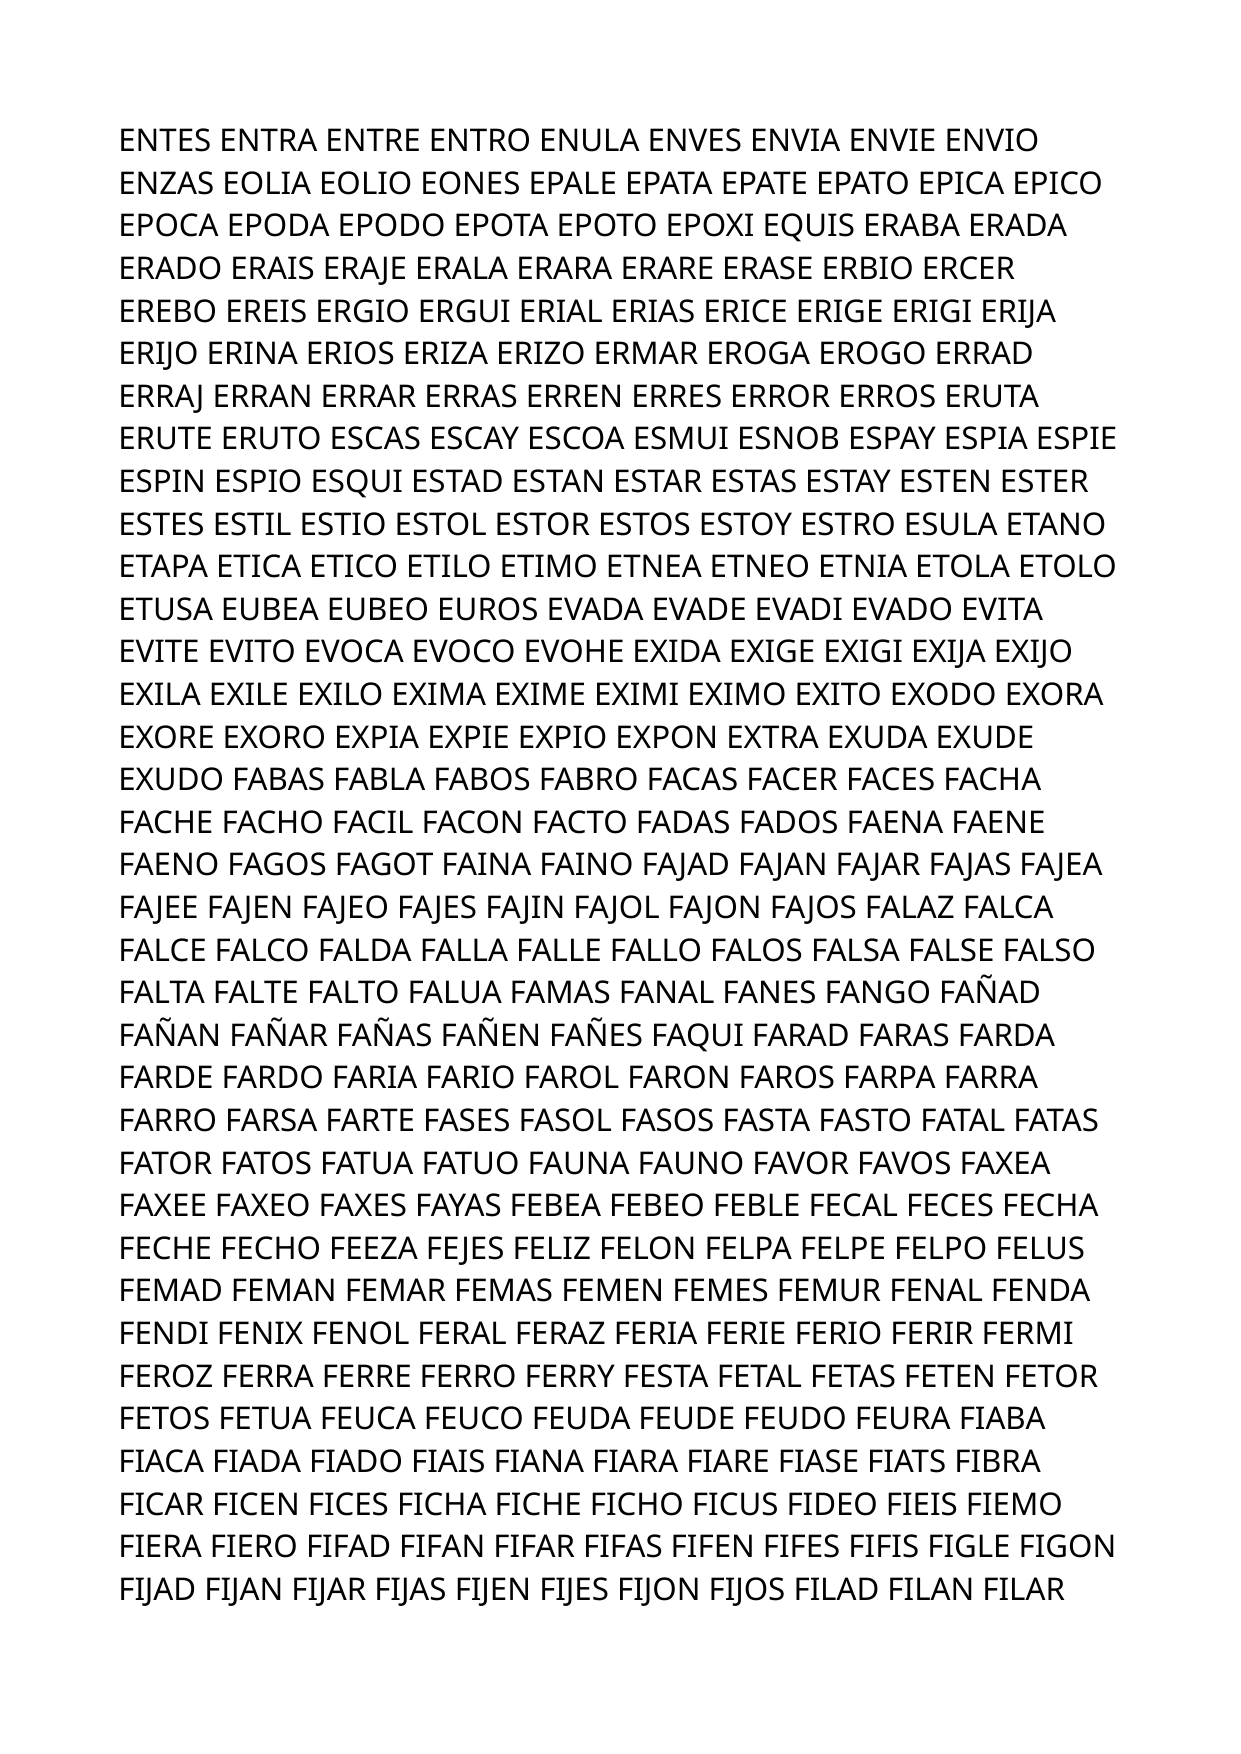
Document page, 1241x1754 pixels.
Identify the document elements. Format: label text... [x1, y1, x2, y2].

text ENTES ENTRA ENTRE ENTRO ENULA ENVES ENVIA ENVIE ENVIO ENZAS EOLIA EOLIO EONES EPALE EPATA EPATE EPATO EPICA EPICO EPOCA EPODA EPODO EPOTA EPOTO EPOXI EQUIS ERABA ERADA ERADO ERAIS ERAJE ERALA ERARA ERARE ERASE ERBIO ERCER EREBO EREIS ERGIO ERGUI ERIAL ERIAS ERICE ERIGE ERIGI ERIJA ERIJO ERINA ERIOS ERIZA ERIZO ERMAR EROGA EROGO ERRAD ERRAJ ERRAN ERRAR ERRAS ERREN ERRES ERROR ERROS ERUTA ERUTE ERUTO ESCAS ESCAY ESCOA ESMUI ESNOB ESPAY ESPIA ESPIE ESPIN ESPIO ESQUI ESTAD ESTAN ESTAR ESTAS ESTAY ESTEN ESTER ESTES ESTIL ESTIO ESTOL ESTOR ESTOS ESTOY ESTRO ESULA ETANO ETAPA ETICA ETICO ETILO ETIMO ETNEA ETNEO ETNIA ETOLA ETOLO ETUSA EUBEA EUBEO EUROS EVADA EVADE EVADI EVADO EVITA EVITE EVITO EVOCA EVOCO EVOHE EXIDA EXIGE EXIGI EXIJA EXIJO EXILA EXILE EXILO EXIMA EXIME EXIMI EXIMO EXITO EXODO EXORA EXORE EXORO EXPIA EXPIE EXPIO EXPON EXTRA EXUDA EXUDE EXUDO FABAS FABLA FABOS FABRO FACAS FACER FACES FACHA FACHE FACHO FACIL FACON FACTO FADAS FADOS FAENA FAENE FAENO FAGOS FAGOT FAINA FAINO FAJAD FAJAN FAJAR FAJAS FAJEA FAJEE FAJEN FAJEO FAJES FAJIN FAJOL FAJON FAJOS FALAZ FALCA FALCE FALCO FALDA FALLA FALLE FALLO FALOS FALSA FALSE FALSO FALTA FALTE FALTO FALUA FAMAS FANAL FANES FANGO FAÑAD FAÑAN FAÑAR FAÑAS FAÑEN FAÑES FAQUI FARAD FARAS FARDA FARDE FARDO FARIA FARIO FAROL FARON FAROS FARPA FARRA FARRO FARSA FARTE FASES FASOL FASOS FASTA FASTO FATAL FATAS FATOR FATOS FATUA FATUO FAUNA FAUNO FAVOR FAVOS FAXEA FAXEE FAXEO FAXES FAYAS FEBEA FEBEO FEBLE FECAL FECES FECHA FECHE FECHO FEEZA FEJES FELIZ FELON FELPA FELPE FELPO FELUS FEMAD FEMAN FEMAR FEMAS FEMEN FEMES FEMUR FENAL FENDA FENDI FENIX FENOL FERAL FERAZ FERIA FERIE FERIO FERIR FERMI FEROZ FERRA FERRE FERRO FERRY FESTA FETAL FETAS FETEN FETOR FETOS FETUA FEUCA FEUCO FEUDA FEUDE FEUDO FEURA FIABA FIACA FIADA FIADO FIAIS FIANA FIARA FIARE FIASE FIATS FIBRA FICAR FICEN FICES FICHA FICHE FICHO FICUS FIDEO FIEIS FIEMO FIERA FIERO FIFAD FIFAN FIFAR FIFAS FIFEN FIFES FIFIS FIGLE FIGON FIJAD FIJAN FIJAR FIJAS FIJEN FIJES FIJON FIJOS FILAD FILAN FILAR [118, 118, 1122, 1609]
